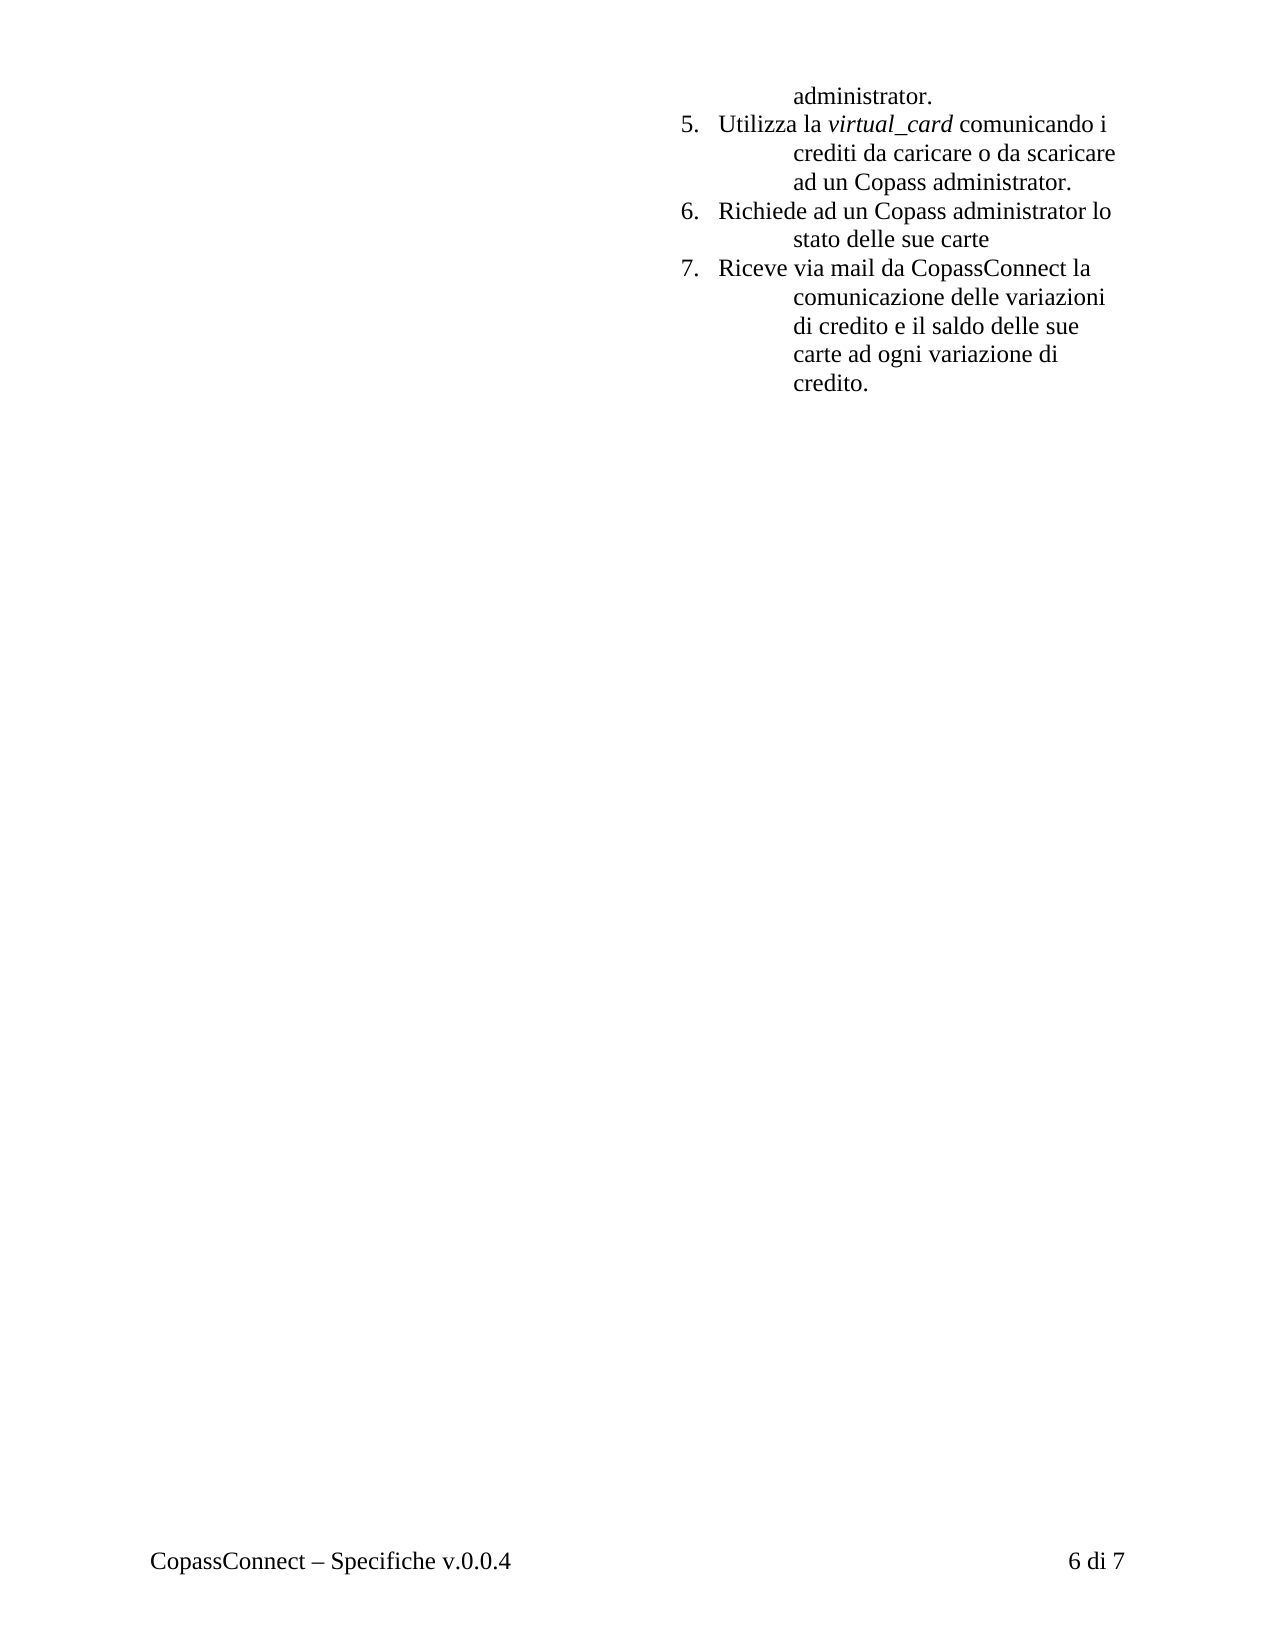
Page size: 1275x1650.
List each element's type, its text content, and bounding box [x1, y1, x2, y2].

table_cell administrator. Utilizza la virtual_card comunicando i crediti da caricare o da scaricare ad un Copass administrator. Richiede ad un Copass administrator lo stato delle sue carte Riceve via mail da CopassConnect la comunicazione delle variazioni di credito e il saldo delle sue carte ad ogni variazione di credito. [638, 75, 1125, 403]
table_cell [150, 75, 637, 403]
